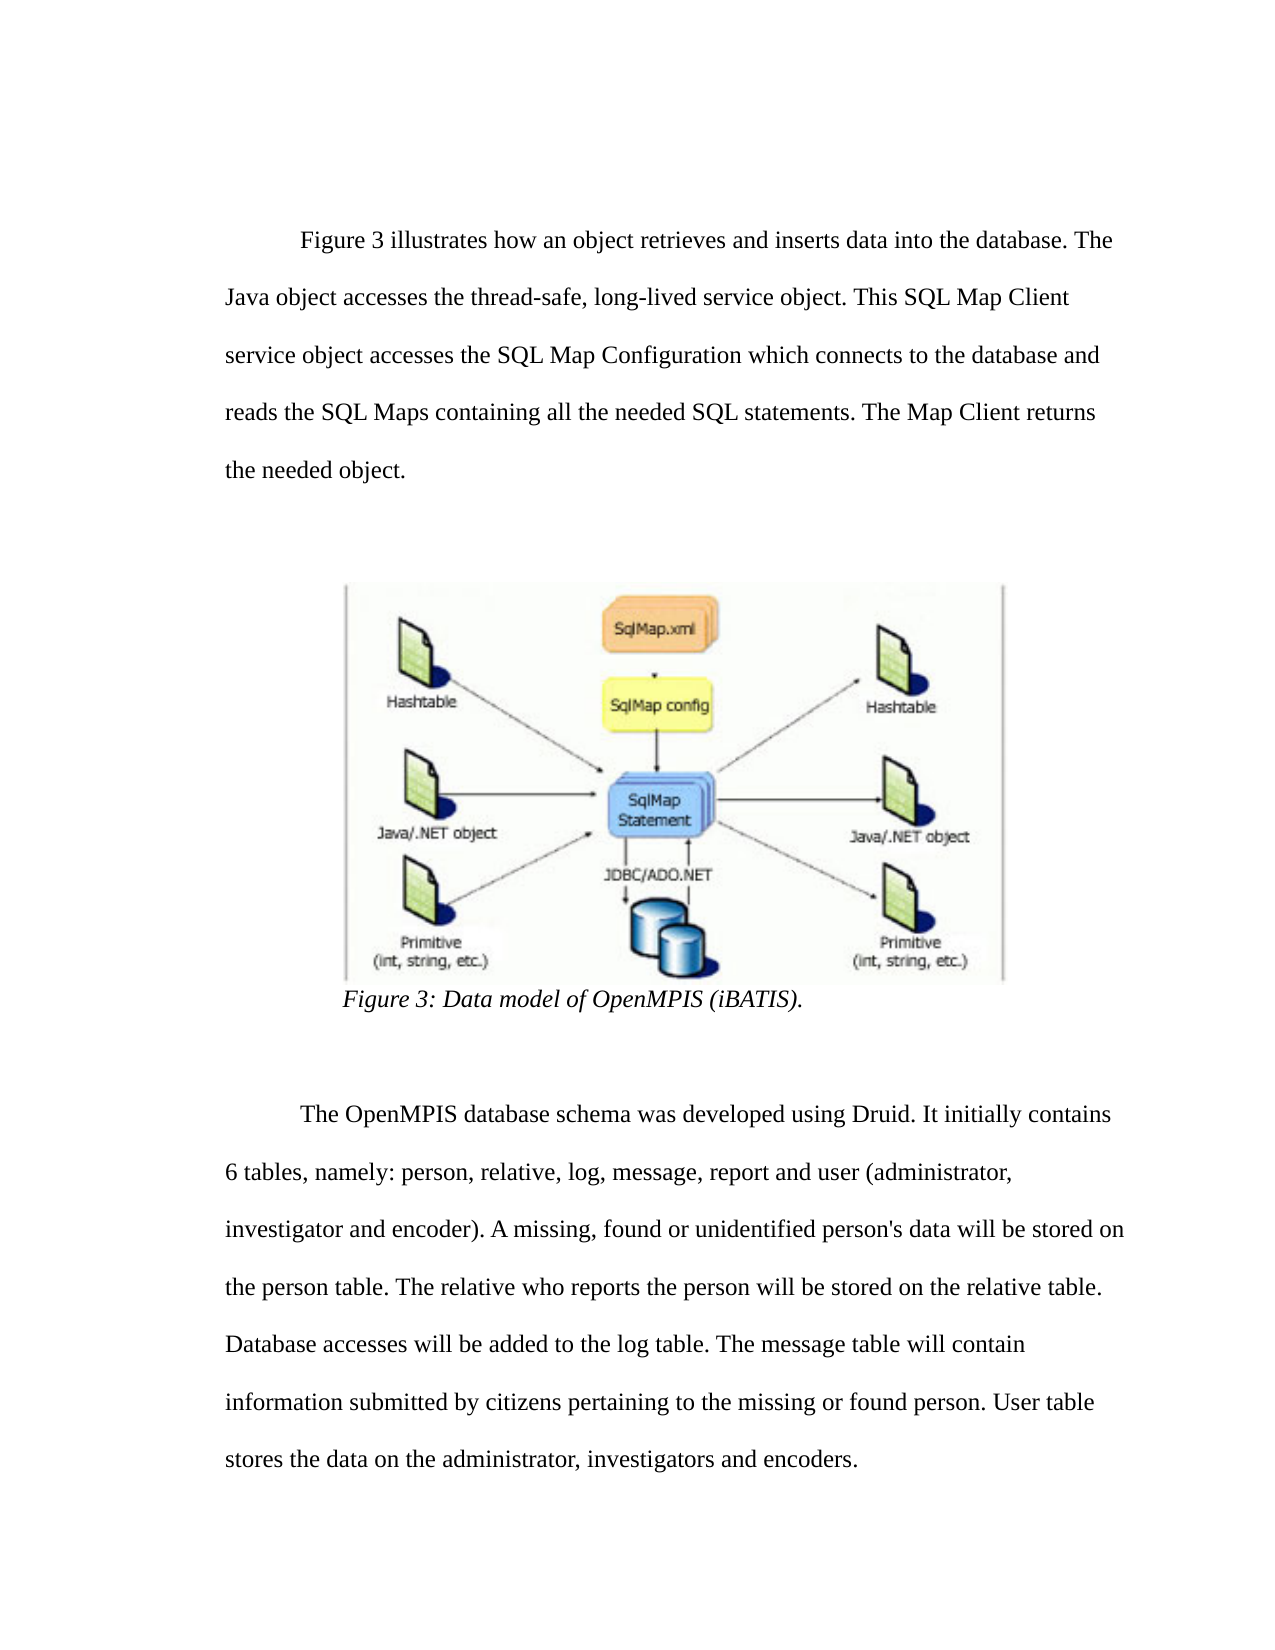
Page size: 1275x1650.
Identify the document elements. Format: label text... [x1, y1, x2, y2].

text Figure 3: Data model of OpenMPIS (iBATIS). [342, 985, 1008, 1013]
text The OpenMPIS database schema was developed using Druid. It initially contains 6 tables, namely: person, relative, log, message, report and user (administrator, investigator and encoder). A missing, found or unidentified person's data will be stored on the person table. The relative who reports the person will be stored on the relative table. Database accesses will be added to the log table. The message table will contain information submitted by citizens pertaining to the missing or found person. User table stores the data on the administrator, investigators and encoders. [225, 1099, 1125, 1473]
text Figure 3 illustrates how an object retrieves and inserts data into the database. The Java object accesses the thread-safe, long-lived service object. This SQL Map Client service object accesses the SQL Map Configuration which connects to the database and reads the SQL Maps containing all the needed SQL statements. The Map Client returns the needed object. [225, 225, 1125, 484]
picture [342, 582, 1008, 985]
